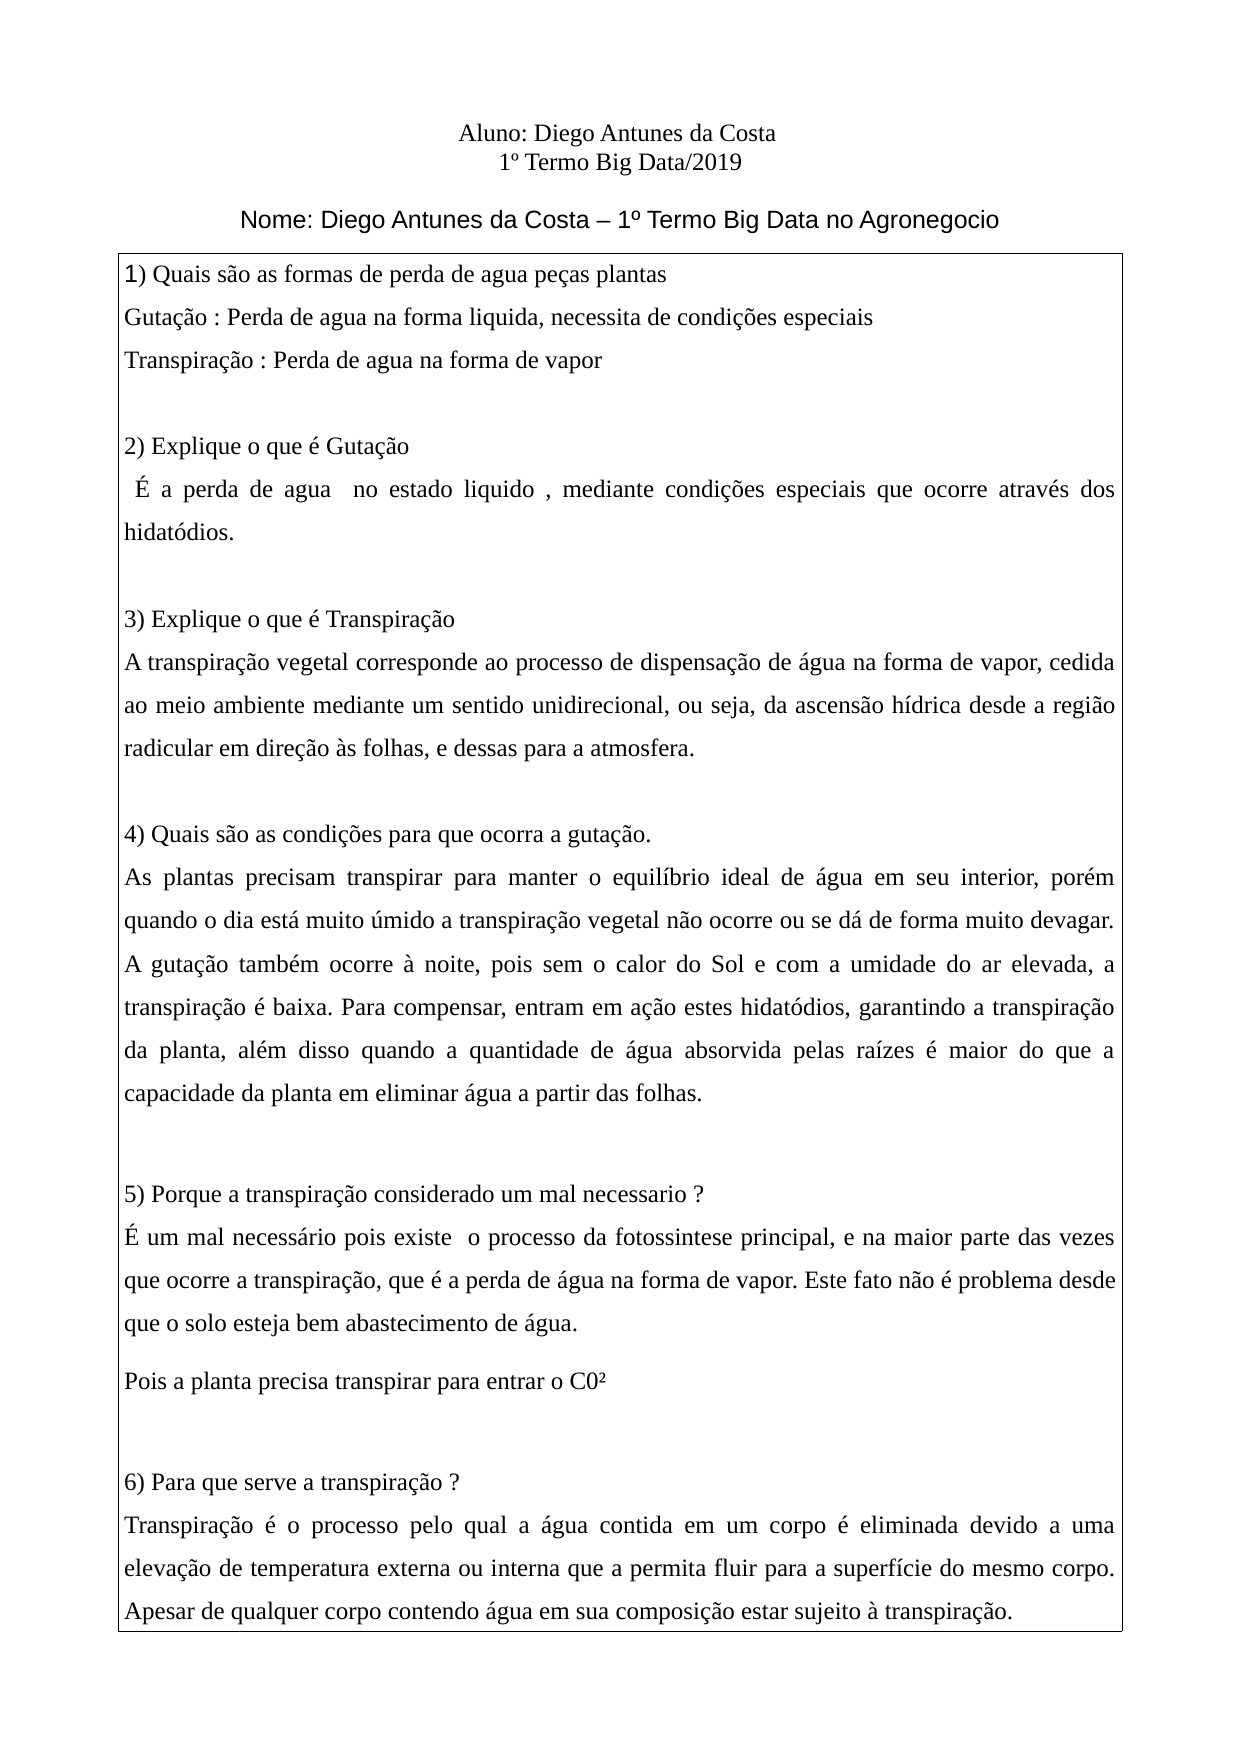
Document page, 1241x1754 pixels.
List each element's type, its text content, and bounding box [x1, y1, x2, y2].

table_header 1) Quais são as formas de perda de agua peças plantas Gutação : Perda de agua na forma liquida, necessita de condições especiais Transpiração : Perda de agua na forma de vapor 2) Explique o que é Gutação É a perda de agua no estado liquido , mediante condições especiais que ocorre através dos hidatódios. 3) Explique o que é Transpiração A transpiração vegetal corresponde ao processo de dispensação de água na forma de vapor, cedida ao meio ambiente mediante um sentido unidirecional, ou seja, da ascensão hídrica desde a região radicular em direção às folhas, e dessas para a atmosfera. 4) Quais são as condições para que ocorra a gutação. As plantas precisam transpirar para manter o equilíbrio ideal de água em seu interior, porém quando o dia está muito úmido a transpiração vegetal não ocorre ou se dá de forma muito devagar. A gutação também ocorre à noite, pois sem o calor do Sol e com a umidade do ar elevada, a transpiração é baixa. Para compensar, entram em ação estes hidatódios, garantindo a transpiração da planta, além disso quando a quantidade de água absorvida pelas raízes é maior do que a capacidade da planta em eliminar água a partir das folhas. 5) Porque a transpiração considerado um mal necessario ? É um mal necessário pois existe o processo da fotossintese principal, e na maior parte das vezes que ocorre a transpiração, que é a perda de água na forma de vapor. Este fato não é problema desde que o solo esteja bem abastecimento de água. Pois a planta precisa transpirar para entrar o C0² 6) Para que serve a transpiração ? Transpiração é o processo pelo qual a água contida em um corpo é eliminada devido a uma elevação de temperatura externa ou interna que a permita fluir para a superfície do mesmo corpo. Apesar de qualquer corpo contendo água em sua composição estar sujeito à transpiração. [119, 254, 1122, 1631]
text Nome: Diego Antunes da Costa – 1º Termo Big Data no Agronegocio [118, 205, 1122, 234]
